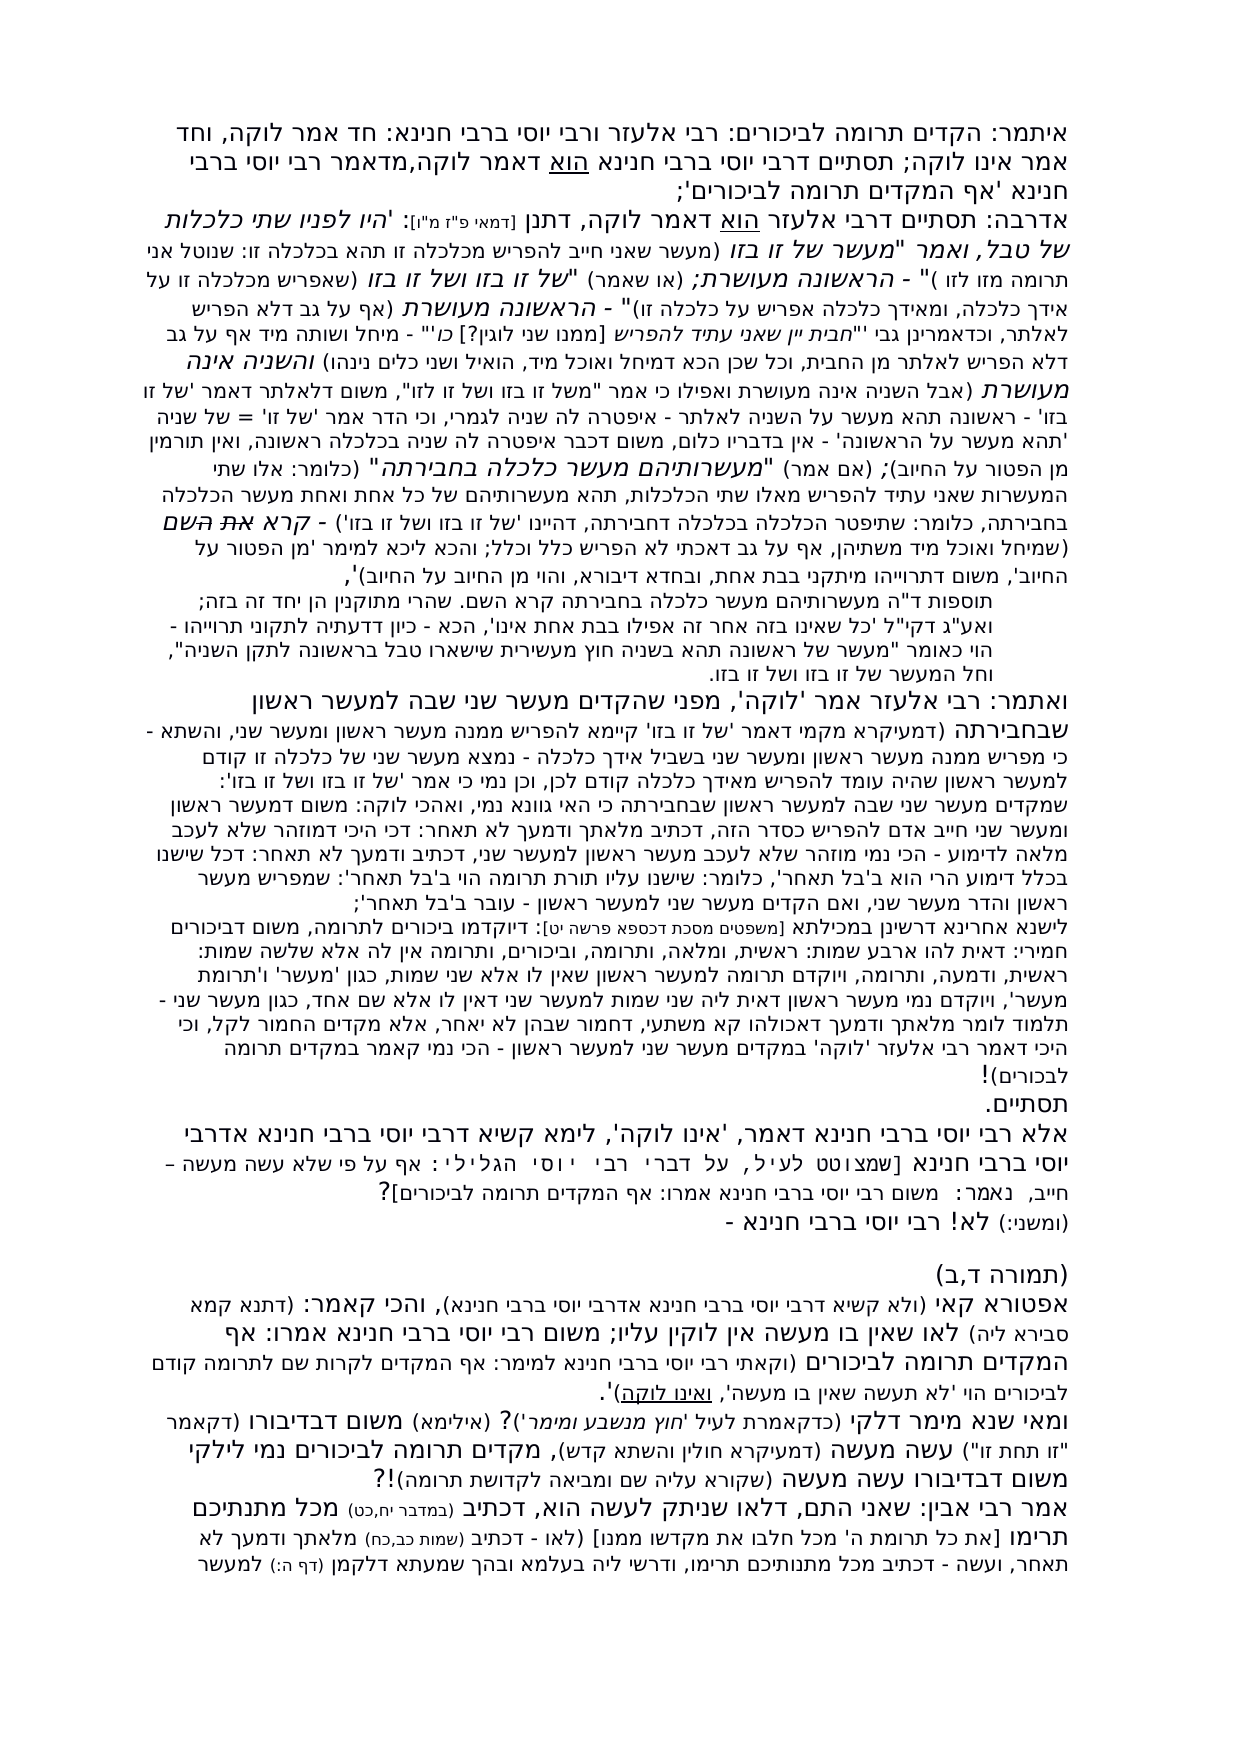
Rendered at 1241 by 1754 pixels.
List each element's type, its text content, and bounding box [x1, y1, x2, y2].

text תוספות ד"ה מעשרותיהם מעשר כלכלה בחבירתה קרא השם. שהרי מתוקנין הן יחד זה בזה; [142, 589, 994, 614]
text וחל המעשר של זו בזו ושל זו בזו. [142, 662, 994, 687]
text ומאי שנא מימר דלקי (כדקאמרת לעיל 'חוץ מנשבע ומימר')? (אילימא) משום דבדיבורו (דקאמר "זו תחת זו") עשה מעשה (דמעיקרא חולין והשתא קדש), מקדים תרומה לביכורים נמי לילקי משום דבדיבורו עשה מעשה (שקורא עליה שם ומביאה לקדושת תרומה)!? [142, 1406, 1069, 1493]
text (ומשני:) לא! רבי יוסי ברבי חנינא - [142, 1207, 1069, 1236]
text ואתמר: רבי אלעזר אמר 'לוקה', מפני שהקדים מעשר שני שבה למעשר ראשון שבחבירתה (דמעיקרא מקמי דאמר 'של זו בזו' קיימא להפריש ממנה מעשר ראשון ומעשר שני, והשתא - כי מפריש ממנה מעשר ראשון ומעשר שני בשביל אידך כלכלה - נמצא מעשר שני של כלכלה זו קודם למעשר ראשון שהיה עומד להפריש מאידך כלכלה קודם לכן, וכן נמי כי אמר 'של זו בזו ושל זו בזו': שמקדים מעשר שני שבה למעשר ראשון שבחבירתה כי האי גוונא נמי, ואהכי לוקה: משום דמעשר ראשון ומעשר שני חייב אדם להפריש כסדר הזה, דכתיב מלאתך ודמעך לא תאחר: דכי היכי דמוזהר שלא לעכב מלאה לדימוע - הכי נמי מוזהר שלא לעכב מעשר ראשון למעשר שני, דכתיב ודמעך לא תאחר: דכל שישנו בכלל דימוע הרי הוא ב'בל תאחר', כלומר: שישנו עליו תורת תרומה הוי ב'בל תאחר': שמפריש מעשר ראשון והדר מעשר שני, ואם הקדים מעשר שני למעשר ראשון - עובר ב'בל תאחר'; [142, 687, 1069, 915]
text לישנא אחרינא דרשינן במכילתא [משפטים מסכת דכספא פרשה יט]: דיוקדמו ביכורים לתרומה, משום דביכורים חמירי: דאית להו ארבע שמות: ראשית, ומלאה, ותרומה, וביכורים, ותרומה אין לה אלא שלשה שמות: ראשית, ודמעה, ותרומה, ויוקדם תרומה למעשר ראשון שאין לו אלא שני שמות, כגון 'מעשר' ו'תרומת מעשר', ויוקדם נמי מעשר ראשון דאית ליה שני שמות למעשר שני דאין לו אלא שם אחד, כגון מעשר שני - תלמוד לומר מלאתך ודמעך דאכולהו קא משתעי, דחמור שבהן לא יאחר, אלא מקדים החמור לקל, וכי היכי דאמר רבי אלעזר 'לוקה' במקדים מעשר שני למעשר ראשון - הכי נמי קאמר במקדים תרומה לבכורים)! [142, 915, 1069, 1089]
text (תמורה ד,ב) [142, 1260, 1069, 1289]
text אמר רבי אבין: שאני התם, דלאו שניתק לעשה הוא, דכתיב (במדבר יח,כט) מכל מתנתיכם תרימו [את כל תרומת ה' מכל חלבו את מקדשו ממנו] (לאו - דכתיב (שמות כב,כח) מלאתך ודמעך לא תאחר, ועשה - דכתיב מכל מתנותיכם תרימו, ודרשי ליה בעלמא ובהך שמעתא דלקמן (דף ה:) למעשר [142, 1493, 1069, 1576]
text אדרבה: תסתיים דרבי אלעזר הוא דאמר לוקה, דתנן [דמאי פ"ז מ"ו]: 'היו לפניו שתי כלכלות של טבל, ואמר "מעשר של זו בזו (מעשר שאני חייב להפריש מכלכלה זו תהא בכלכלה זו: שנוטל אני תרומה מזו לזו )" - הראשונה מעושרת; (או שאמר) "של זו בזו ושל זו בזו (שאפריש מכלכלה זו על אידך כלכלה, ומאידך כלכלה אפריש על כלכלה זו)" - הראשונה מעושרת (אף על גב דלא הפריש לאלתר, וכדאמרינן גבי '"חבית יין שאני עתיד להפריש [ממנו שני לוגין?] כו'" - מיחל ושותה מיד אף על גב דלא הפריש לאלתר מן החבית, וכל שכן הכא דמיחל ואוכל מיד, הואיל ושני כלים נינהו) והשניה אינה מעושרת (אבל השניה אינה מעושרת ואפילו כי אמר "משל זו בזו ושל זו לזו", משום דלאלתר דאמר 'של זו בזו' - ראשונה תהא מעשר על השניה לאלתר - איפטרה לה שניה לגמרי, וכי הדר אמר 'של זו' = של שניה 'תהא מעשר על הראשונה' - אין בדבריו כלום, משום דכבר איפטרה לה שניה בכלכלה ראשונה, ואין תורמין מן הפטור על החיוב); (אם אמר) "מעשרותיהם מעשר כלכלה בחבירתה" (כלומר: אלו שתי המעשרות שאני עתיד להפריש מאלו שתי הכלכלות, תהא מעשרותיהם של כל אחת ואחת מעשר הכלכלה בחבירתה, כלומר: שתיפטר הכלכלה בכלכלה דחבירתה, דהיינו 'של זו בזו ושל זו בזו') - קרא את השם (שמיחל ואוכל מיד משתיהן, אף על גב דאכתי לא הפריש כלל וכלל; והכא ליכא למימר 'מן הפטור על החיוב', משום דתרוייהו מיתקני בבת אחת, ובחדא דיבורא, והוי מן החיוב על החיוב)', [142, 206, 1069, 589]
text ואע"ג דקי"ל 'כל שאינו בזה אחר זה אפילו בבת אחת אינו', הכא - כיון דדעתיה לתקוני תרוייהו - הוי כאומר "מעשר של ראשונה תהא בשניה חוץ מעשירית שישארו טבל בראשונה לתקן השניה", [142, 614, 994, 662]
text איתמר: הקדים תרומה לביכורים: רבי אלעזר ורבי יוסי ברבי חנינא: חד אמר לוקה, וחד אמר אינו לוקה; תסתיים דרבי יוסי ברבי חנינא הוא דאמר לוקה,מדאמר רבי יוסי ברבי חנינא 'אף המקדים תרומה לביכורים'; [142, 118, 1069, 206]
text תסתיים. [142, 1089, 1069, 1119]
text אלא רבי יוסי ברבי חנינא דאמר, 'אינו לוקה', לימא קשיא דרבי יוסי ברבי חנינא אדרבי יוסי ברבי חנינא [שמצוטט לעיל, על דברי רבי יוסי הגלילי: אף על פי שלא עשה מעשה – חייב, נאמר: משום רבי יוסי ברבי חנינא אמרו: אף המקדים תרומה לביכורים]? [142, 1119, 1069, 1207]
text אפטורא קאי (ולא קשיא דרבי יוסי ברבי חנינא אדרבי יוסי ברבי חנינא), והכי קאמר: (דתנא קמא סבירא ליה) לאו שאין בו מעשה אין לוקין עליו; משום רבי יוסי ברבי חנינא אמרו: אף המקדים תרומה לביכורים (וקאתי רבי יוסי ברבי חנינא למימר: אף המקדים לקרות שם לתרומה קודם לביכורים הוי 'לא תעשה שאין בו מעשה', ואינו לוקה)'. [142, 1289, 1069, 1406]
